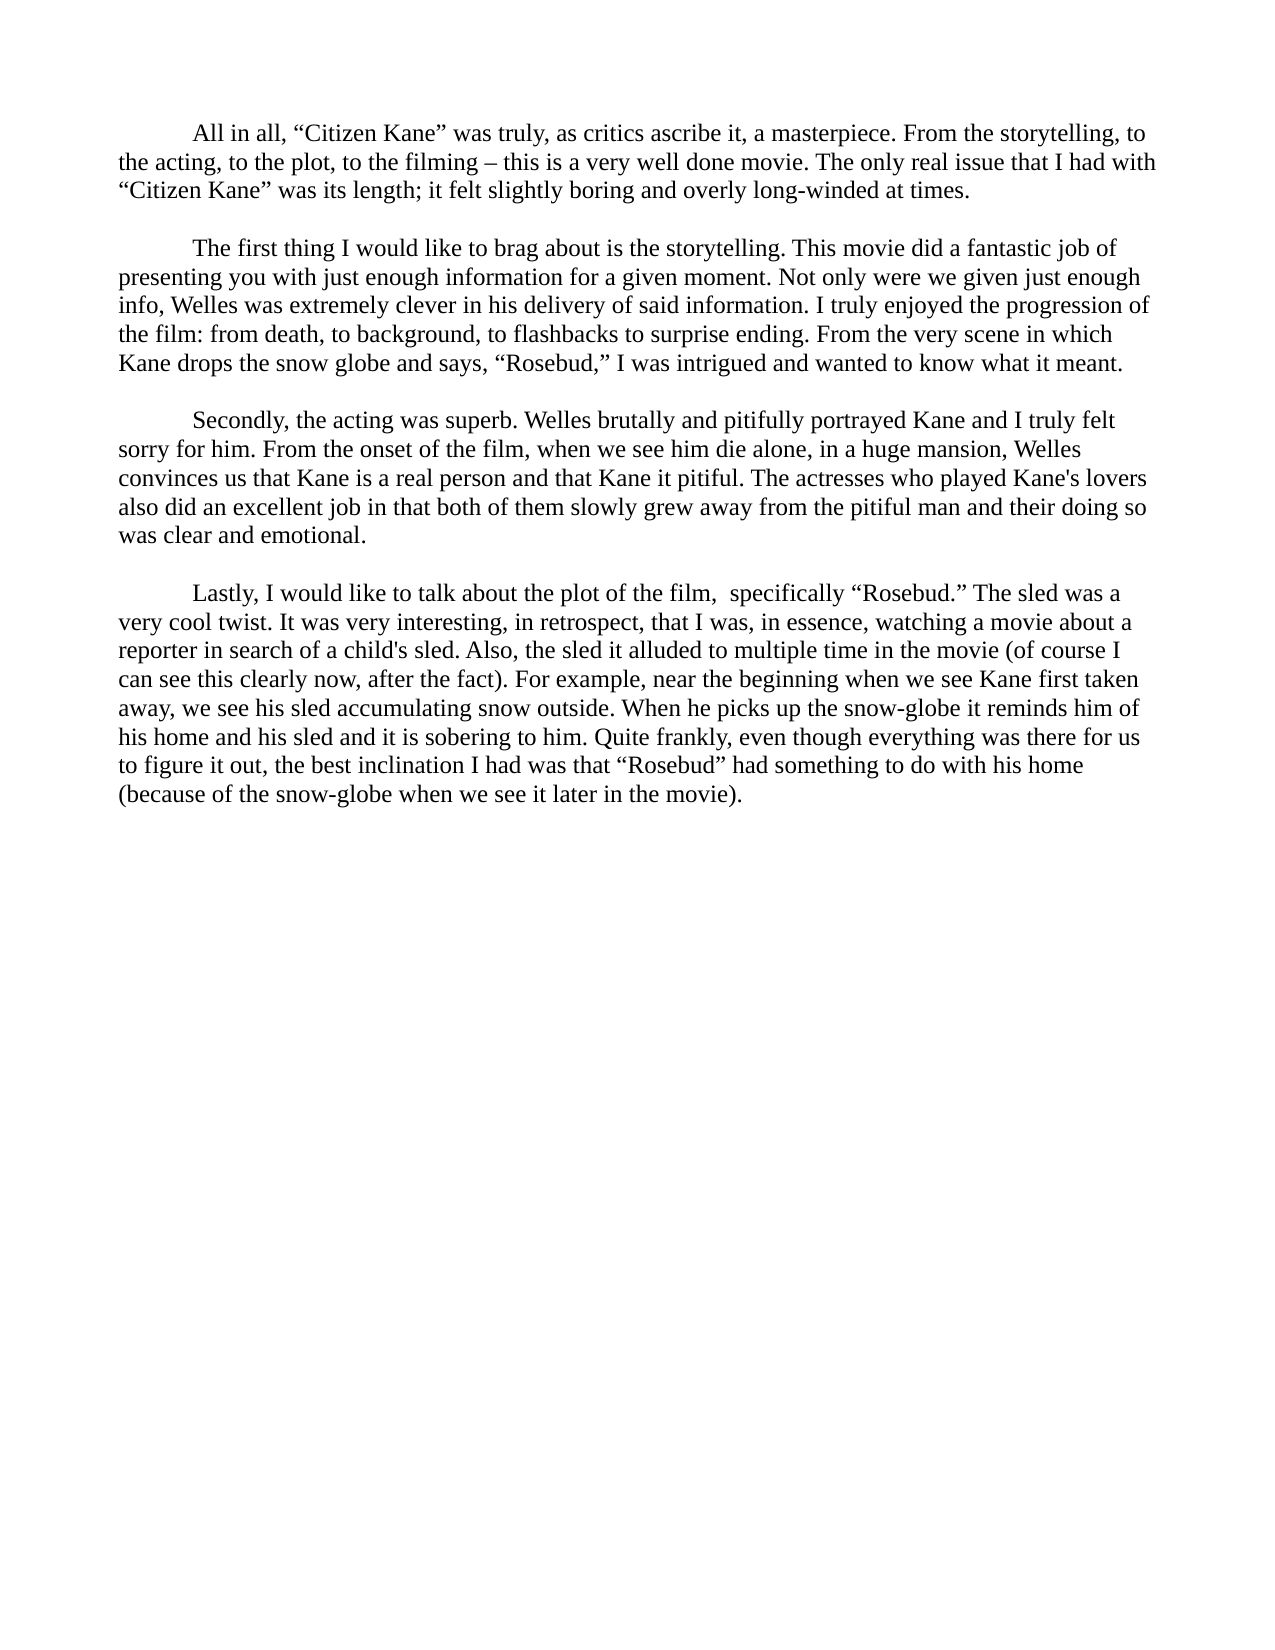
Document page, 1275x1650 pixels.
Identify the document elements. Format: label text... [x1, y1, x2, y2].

text Secondly, the acting was superb. Welles brutally and pitifully portrayed Kane and I truly felt sorry for him. From the onset of the film, when we see him die alone, in a huge mansion, Welles convinces us that Kane is a real person and that Kane it pitiful. The actresses who played Kane's lovers also did an excellent job in that both of them slowly grew away from the pitiful man and their doing so was clear and emotional. [118, 406, 1157, 549]
text All in all, “Citizen Kane” was truly, as critics ascribe it, a masterpiece. From the storytelling, to the acting, to the plot, to the filming – this is a very well done movie. The only real issue that I had with “Citizen Kane” was its length; it felt slightly boring and overly long-winded at times. [118, 118, 1157, 204]
text Lastly, I would like to talk about the plot of the film, specifically “Rosebud.” The sled was a very cool twist. It was very interesting, in retrospect, that I was, in essence, watching a movie about a reporter in search of a child's sled. Also, the sled it alluded to multiple time in the movie (of course I can see this clearly now, after the fact). For example, near the beginning when we see Kane first taken away, we see his sled accumulating snow outside. When he picks up the snow-globe it reminds him of his home and his sled and it is sobering to him. Quite frankly, even though everything was there for us to figure it out, the best inclination I had was that “Rosebud” had something to do with his home (because of the snow-globe when we see it later in the movie). [118, 578, 1157, 808]
text The first thing I would like to brag about is the storytelling. This movie did a fantastic job of presenting you with just enough information for a given moment. Not only were we given just enough info, Welles was extremely clever in his delivery of said information. I truly enjoyed the progression of the film: from death, to background, to flashbacks to surprise ending. From the very scene in which Kane drops the snow globe and says, “Rosebud,” I was intrigued and wanted to know what it meant. [118, 233, 1157, 377]
